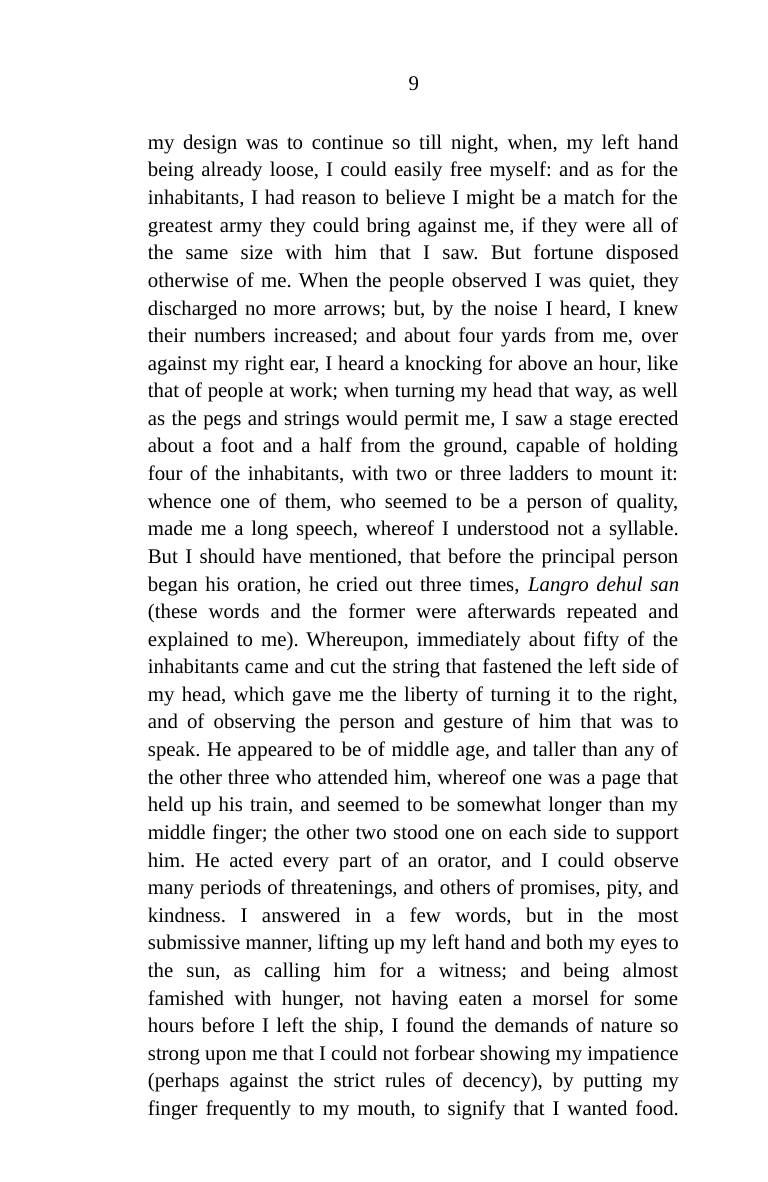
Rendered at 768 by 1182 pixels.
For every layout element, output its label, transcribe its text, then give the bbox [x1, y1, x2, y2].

text my design was to continue so till night, when, my left hand being already loose, I could easily free myself: and as for the inhabitants, I had reason to believe I might be a match for the greatest army they could bring against me, if they were all of the same size with him that I saw. But fortune disposed otherwise of me. When the people observed I was quiet, they discharged no more arrows; but, by the noise I heard, I knew their numbers increased; and about four yards from me, over against my right ear, I heard a knocking for above an hour, like that of people at work; when turning my head that way, as well as the pegs and strings would permit me, I saw a stage erected about a foot and a half from the ground, capable of holding four of the inhabitants, with two or three ladders to mount it: whence one of them, who seemed to be a person of quality, made me a long speech, whereof I understood not a syllable. But I should have mentioned, that before the principal person began his oration, he cried out three times, Langro dehul san (these words and the former were afterwards repeated and explained to me). Whereupon, immediately about fifty of the inhabitants came and cut the string that fastened the left side of my head, which gave me the liberty of turning it to the right, and of observing the person and gesture of him that was to speak. He appeared to be of middle age, and taller than any of the other three who attended him, whereof one was a page that held up his train, and seemed to be somewhat longer than my middle finger; the other two stood one on each side to support him. He acted every part of an orator, and I could observe many periods of threatenings, and others of promises, pity, and kindness. I answered in a few words, but in the most submissive manner, lifting up my left hand and both my eyes to the sun, as calling him for a witness; and being almost famished with hunger, not having eaten a morsel for some hours before I left the ship, I found the demands of nature so strong upon me that I could not forbear showing my impatience (perhaps against the strict rules of decency), by putting my finger frequently to my mouth, to signify that I wanted food. [148, 130, 679, 1120]
